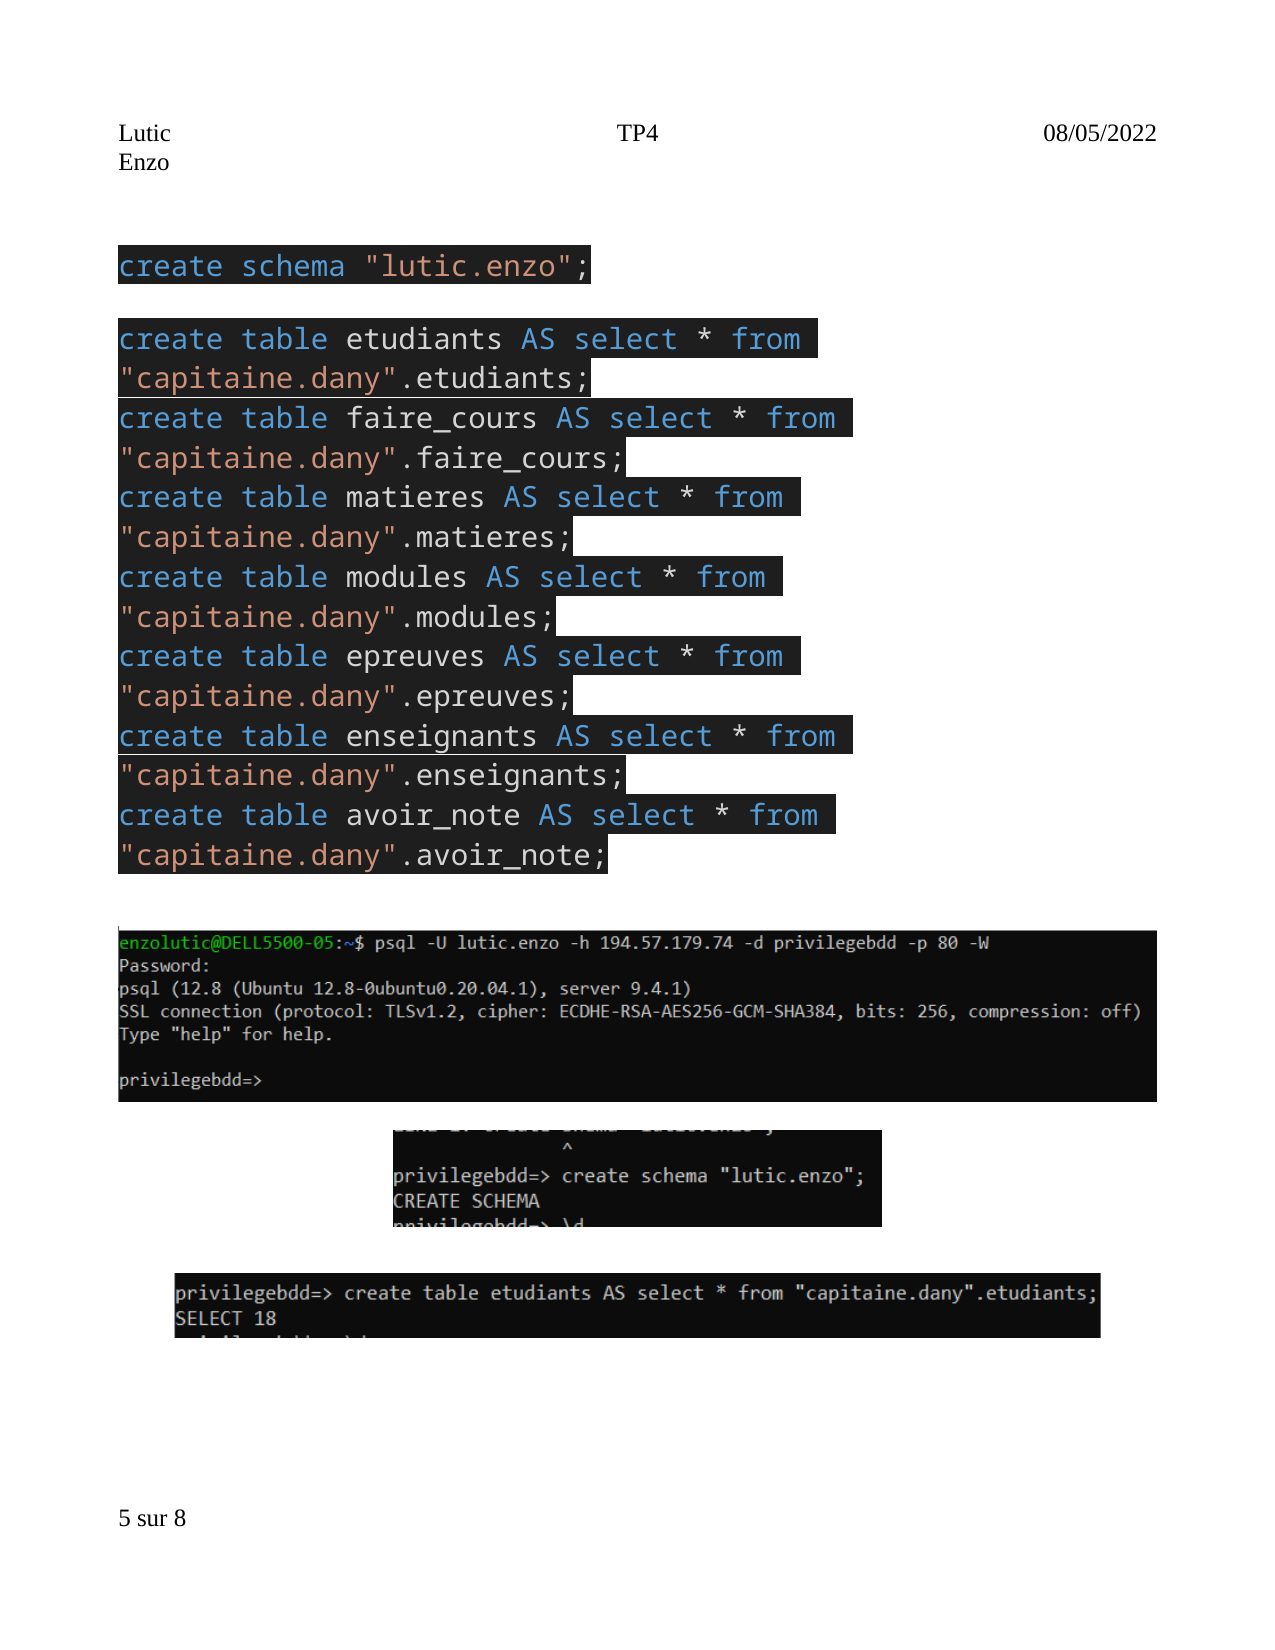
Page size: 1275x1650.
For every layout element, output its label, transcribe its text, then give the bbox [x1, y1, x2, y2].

picture [174, 1273, 1101, 1338]
picture [393, 1130, 882, 1227]
text create table modules AS select * from "capitaine.dany".modules; [118, 556, 1157, 636]
text create table etudiants AS select * from "capitaine.dany".etudiants; [118, 318, 1157, 397]
text create table matieres AS select * from "capitaine.dany".matieres; [118, 477, 1157, 556]
text create table avoir_note AS select * from "capitaine.dany".avoir_note; [118, 794, 1157, 874]
text create table epreuves AS select * from "capitaine.dany".epreuves; [118, 636, 1157, 715]
text create table enseignants AS select * from "capitaine.dany".enseignants; [118, 715, 1157, 794]
text create table faire_cours AS select * from "capitaine.dany".faire_cours; [118, 397, 1157, 477]
picture [118, 926, 1157, 1102]
text create schema "lutic.enzo"; [118, 245, 1157, 284]
